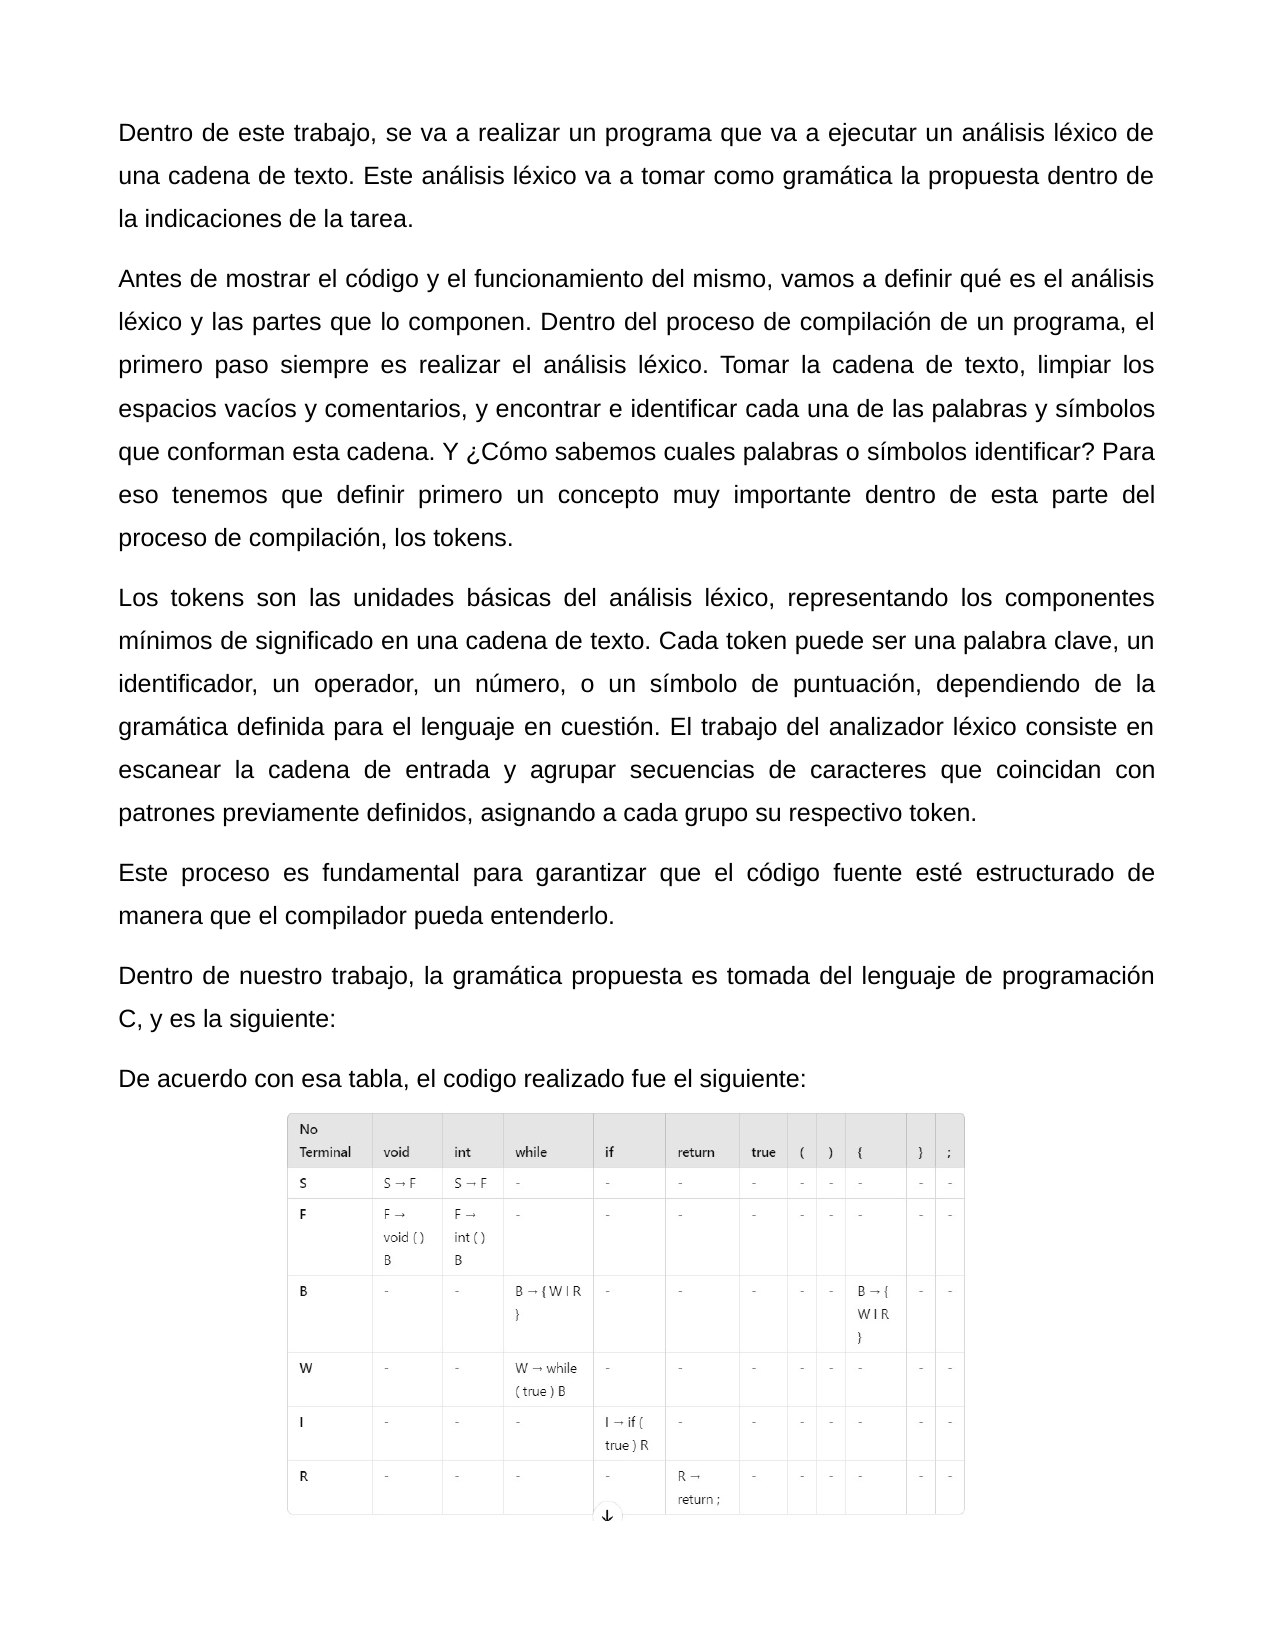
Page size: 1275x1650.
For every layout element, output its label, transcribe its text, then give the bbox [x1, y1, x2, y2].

text De acuerdo con esa tabla, el codigo realizado fue el siguiente: [118, 1064, 1157, 1093]
text Antes de mostrar el código y el funcionamiento del mismo, vamos a definir qué es el análisis léxico y las partes que lo componen. Dentro del proceso de compilación de un programa, el primero paso siempre es realizar el análisis léxico. Tomar la cadena de texto, limpiar los espacios vacíos y comentarios, y encontrar e identificar cada una de las palabras y símbolos que conforman esta cadena. Y ¿Cómo sabemos cuales palabras o símbolos identificar? Para eso tenemos que definir primero un concepto muy importante dentro de esta parte del proceso de compilación, los tokens. [118, 264, 1157, 552]
text Este proceso es fundamental para garantizar que el código fuente esté estructurado de manera que el compilador pueda entenderlo. [118, 858, 1157, 930]
text Los tokens son las unidades básicas del análisis léxico, representando los componentes mínimos de significado en una cadena de texto. Cada token puede ser una palabra clave, un identificador, un operador, un número, o un símbolo de puntuación, dependiendo de la gramática definida para el lenguaje en cuestión. El trabajo del analizador léxico consiste en escanear la cadena de entrada y agrupar secuencias de caracteres que coincidan con patrones previamente definidos, asignando a cada grupo su respectivo token. [118, 583, 1157, 827]
text Dentro de este trabajo, se va a realizar un programa que va a ejecutar un análisis léxico de una cadena de texto. Este análisis léxico va a tomar como gramática la propuesta dentro de la indicaciones de la tarea. [118, 118, 1157, 233]
text Dentro de nuestro trabajo, la gramática propuesta es tomada del lenguaje de programación C, y es la siguiente: [118, 961, 1157, 1033]
picture [281, 1110, 973, 1521]
